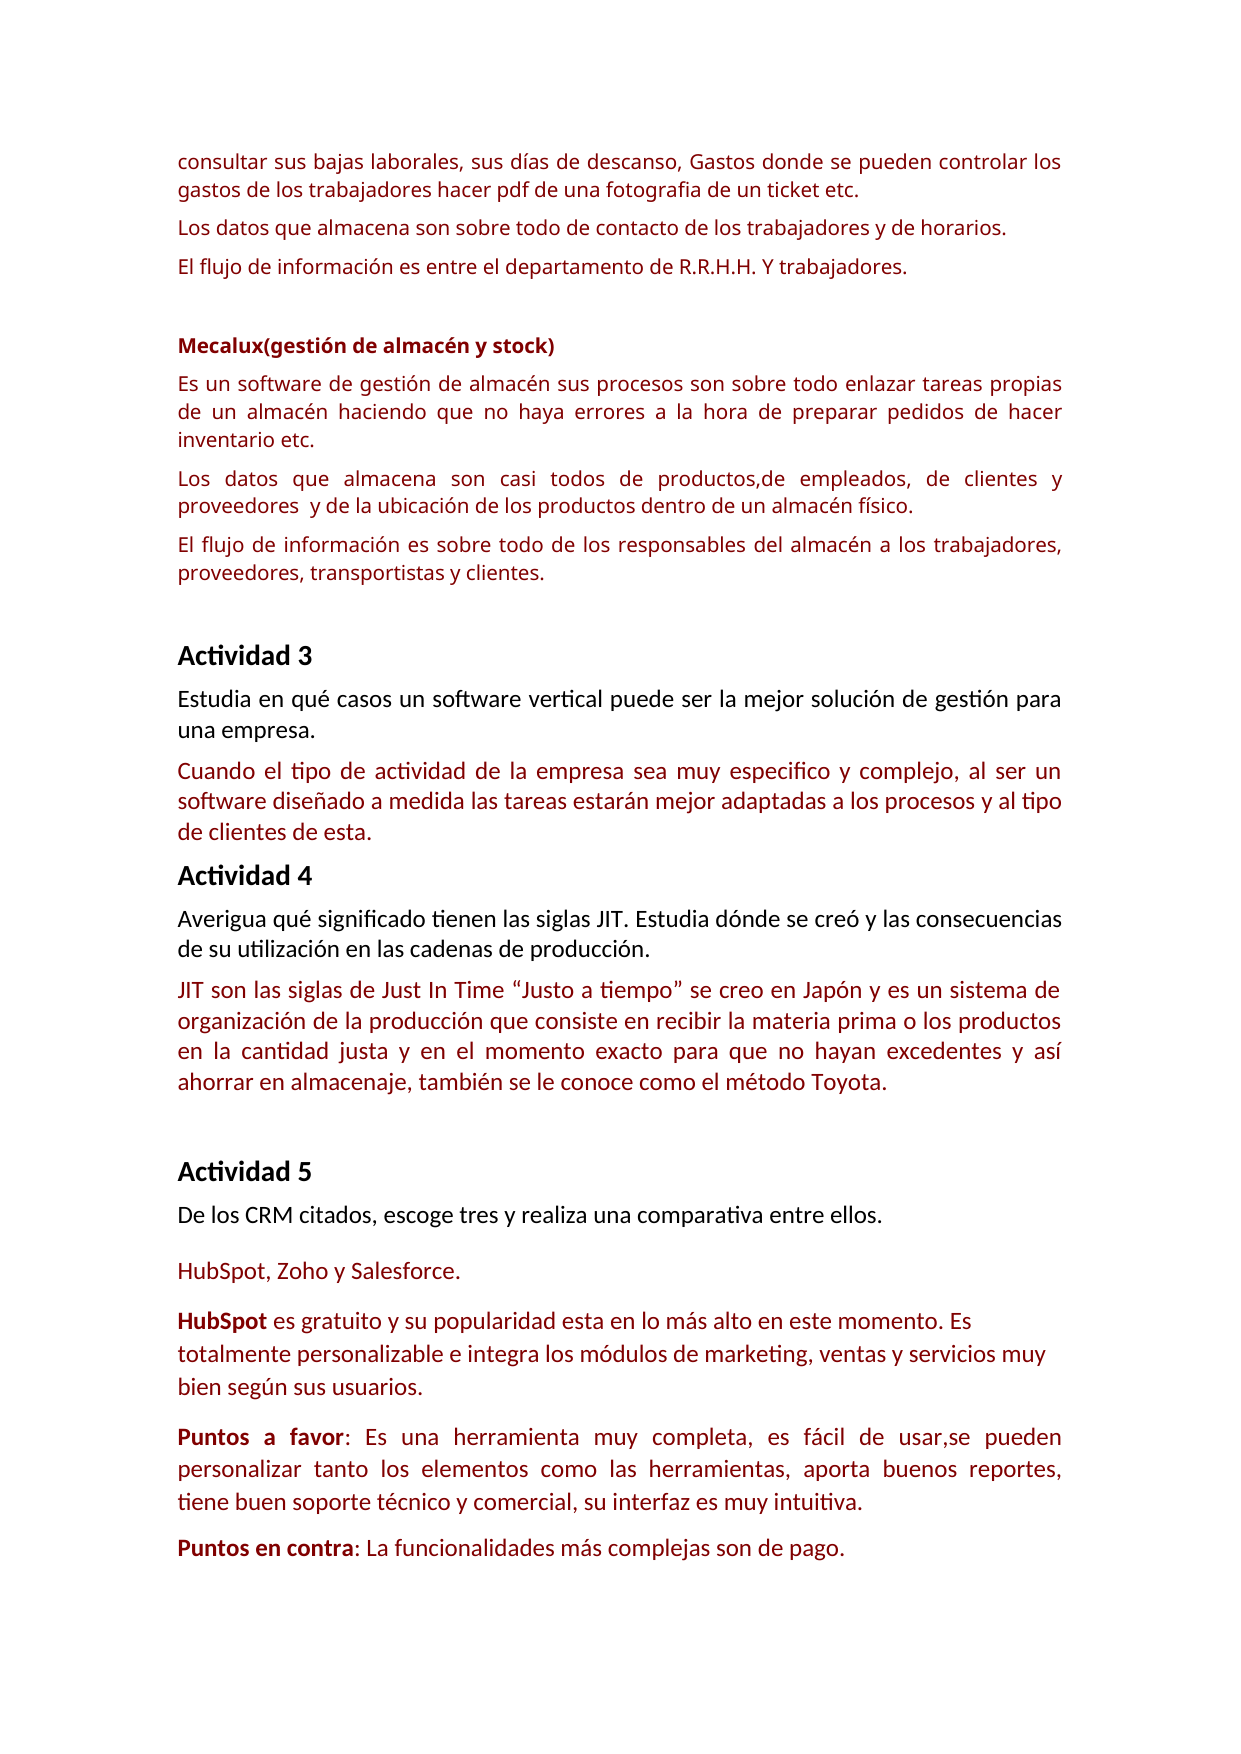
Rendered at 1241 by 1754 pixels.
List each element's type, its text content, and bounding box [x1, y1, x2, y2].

text JIT son las siglas de Just In Time “Justo a tiempo” se creo en Japón y es un sistema de organización de la producción que consiste en recibir la materia prima o los productos en la cantidad justa y en el momento exacto para que no hayan excedentes y así ahorrar en almacenaje, también se le conoce como el método Toyota. [177, 974, 1063, 1096]
list Puntos a favor: Es una herramienta muy completa, es fácil de usar,se pueden personalizar tanto los elementos como las herramientas, aporta buenos reportes, tiene buen soporte técnico y comercial, su interfaz es muy intuitiva. [177, 1421, 1063, 1517]
list Puntos en contra: La funcionalidades más complejas son de pago. [177, 1532, 1063, 1563]
text El flujo de información es entre el departamento de R.R.H.H. Y trabajadores. [177, 252, 1063, 280]
text Averigua qué signiﬁcado tienen las siglas JIT. Estudia dónde se creó y las consecuencias de su utilización en las cadenas de producción. [177, 903, 1063, 964]
text Es un software de gestión de almacén sus procesos son sobre todo enlazar tareas propias de un almacén haciendo que no haya errores a la hora de preparar pedidos de hacer inventario etc. [177, 370, 1063, 453]
text El flujo de información es sobre todo de los responsables del almacén a los trabajadores, proveedores, transportistas y clientes. [177, 530, 1063, 586]
text Los datos que almacena son casi todos de productos,de empleados, de clientes y proveedores y de la ubicación de los productos dentro de un almacén físico. [177, 464, 1063, 520]
text Actividad 5 [177, 1153, 1063, 1189]
subtitle HubSpot, Zoho y Salesforce. [177, 1255, 1063, 1286]
text Mecalux(gestión de almacén y stock) [177, 331, 1063, 359]
text consultar sus bajas laborales, sus días de descanso, Gastos donde se pueden controlar los gastos de los trabajadores hacer pdf de una fotografia de un ticket etc. [177, 148, 1063, 203]
text Cuando el tipo de actividad de la empresa sea muy especifico y complejo, al ser un software diseñado a medida las tareas estarán mejor adaptadas a los procesos y al tipo de clientes de esta. [177, 755, 1063, 846]
text Estudia en qué casos un software vertical puede ser la mejor solución de gestión para una empresa. [177, 683, 1063, 744]
text HubSpot es gratuito y su popularidad esta en lo más alto en este momento. Es totalmente personalizable e integra los módulos de marketing, ventas y servicios muy bien según sus usuarios. [177, 1305, 1063, 1401]
text Actividad 4 [177, 857, 1063, 892]
text Actividad 3 [177, 637, 1063, 673]
text Los datos que almacena son sobre todo de contacto de los trabajadores y de horarios. [177, 214, 1063, 242]
text De los CRM citados, escoge tres y realiza una comparativa entre ellos. [177, 1199, 1063, 1230]
